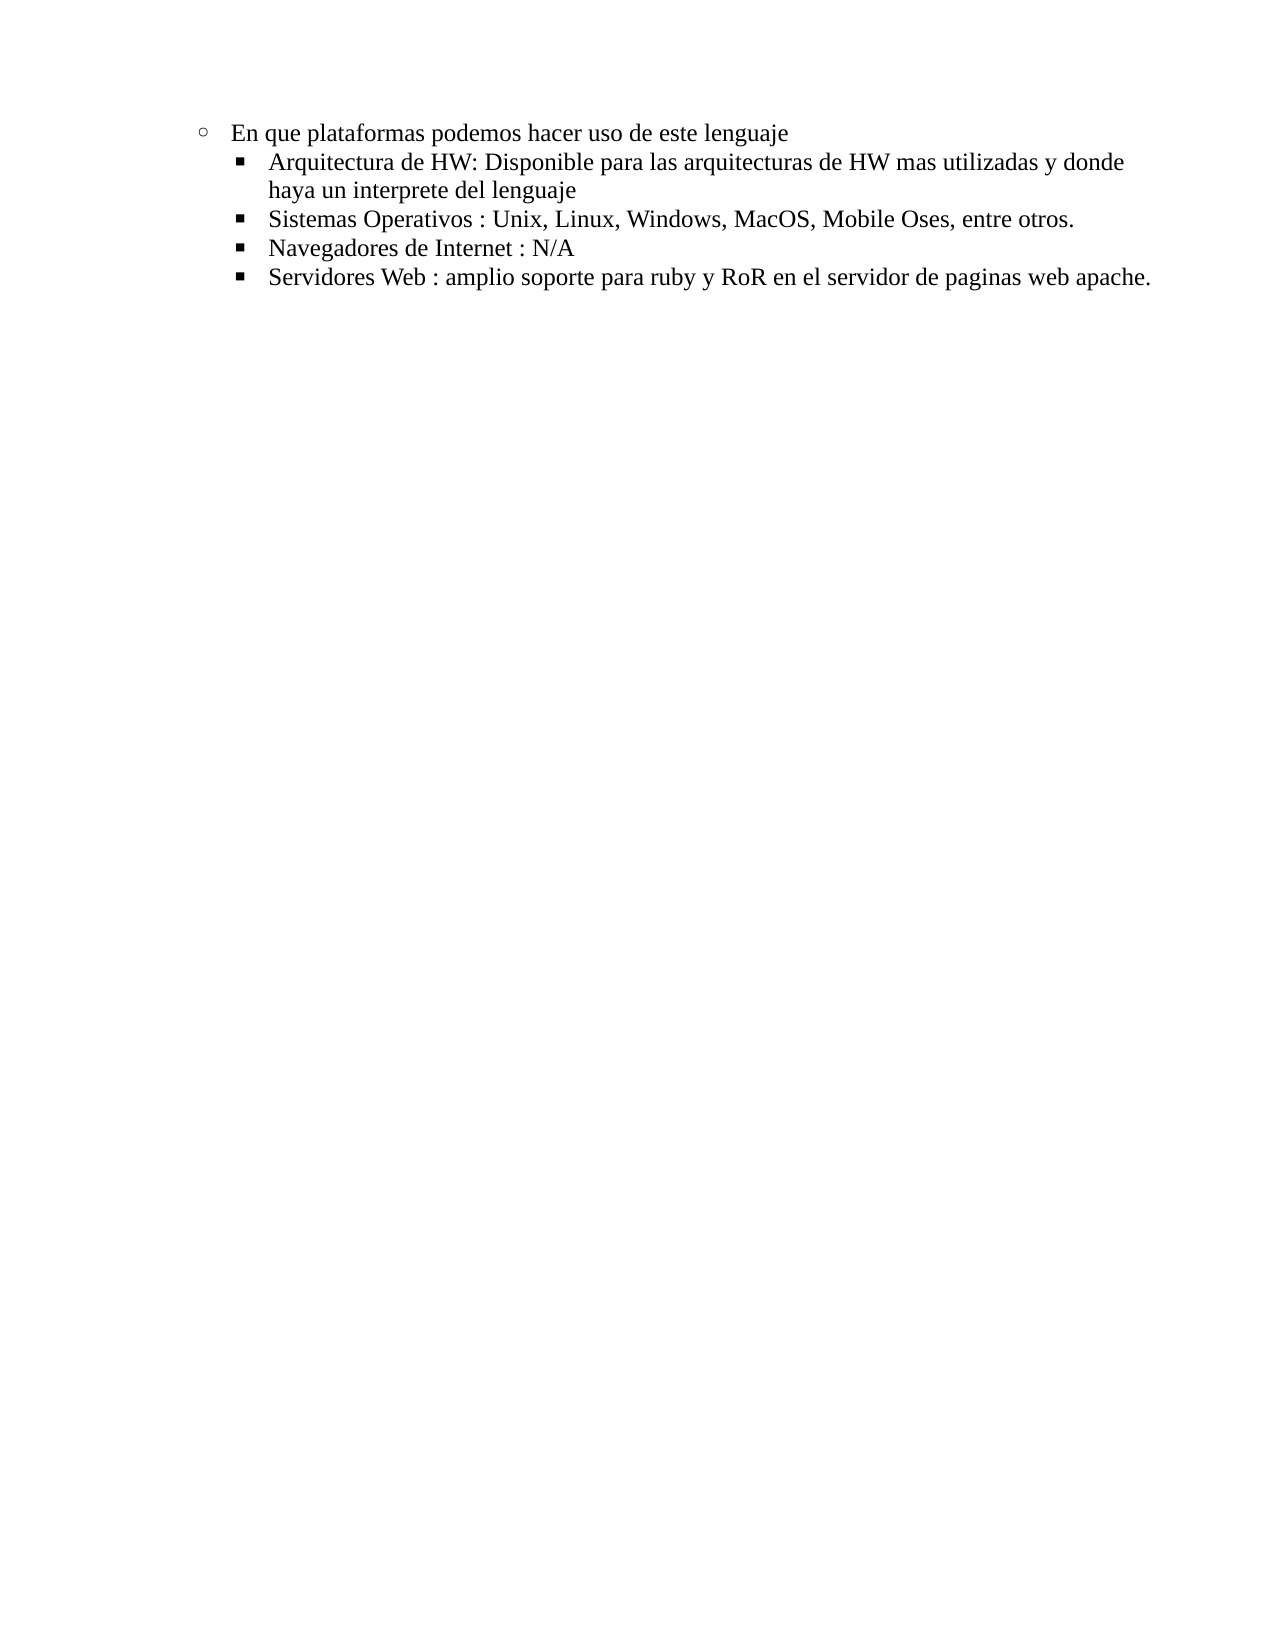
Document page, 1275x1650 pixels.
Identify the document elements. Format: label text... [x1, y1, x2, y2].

list En que plataformas podemos hacer uso de este lenguaje [193, 118, 1157, 147]
list Servidores Web : amplio soporte para ruby y RoR en el servidor de paginas web apache. [231, 262, 1157, 291]
list Navegadores de Internet : N/A [231, 233, 1157, 262]
list Arquitectura de HW: Disponible para las arquitecturas de HW mas utilizadas y donde haya un interprete del lenguaje [231, 147, 1157, 204]
list Sistemas Operativos : Unix, Linux, Windows, MacOS, Mobile Oses, entre otros. [231, 204, 1157, 233]
